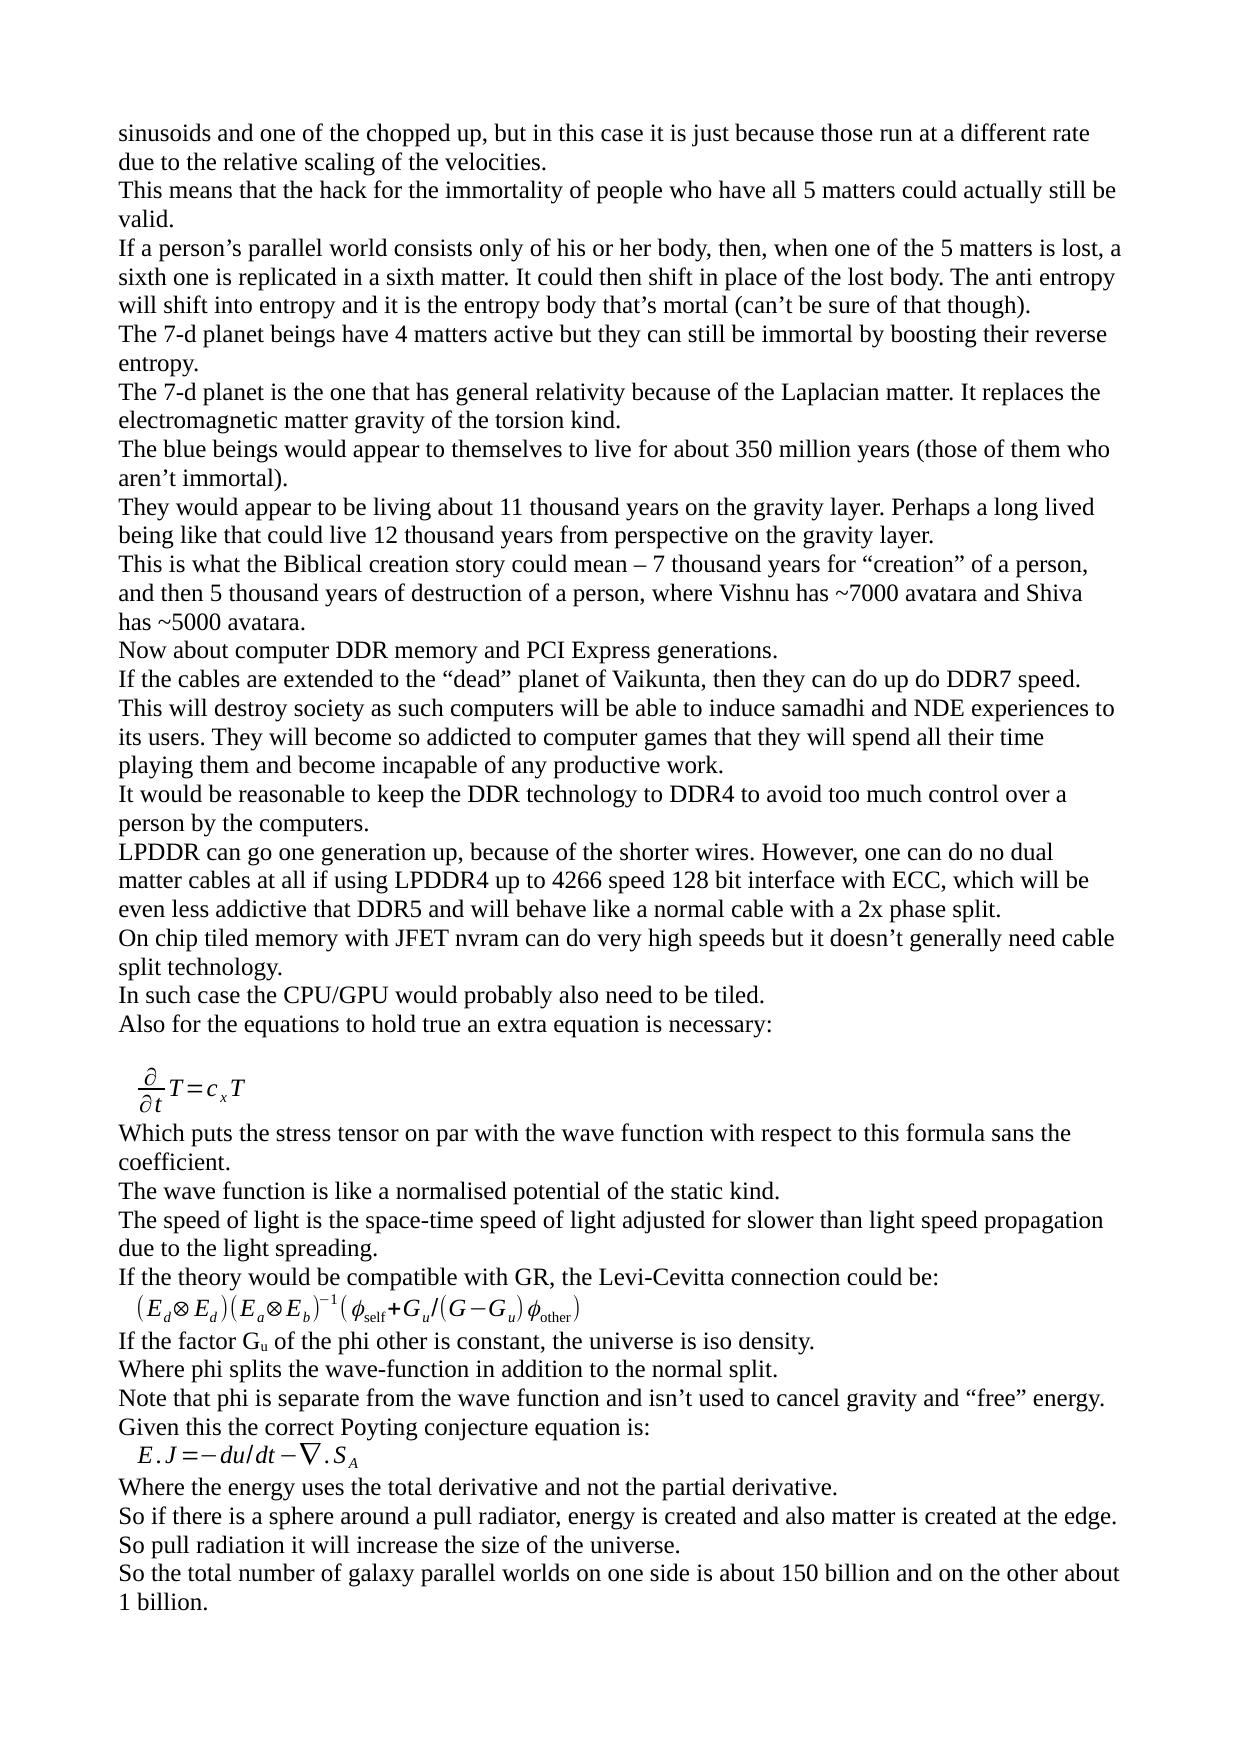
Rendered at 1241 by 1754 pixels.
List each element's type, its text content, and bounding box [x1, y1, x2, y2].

text This will destroy society as such computers will be able to induce samadhi and NDE experiences to its users. They will become so addicted to computer games that they will spend all their time playing them and become incapable of any productive work. [118, 693, 1122, 779]
text If the factor Gu of the phi other is constant, the universe is iso density. [118, 1326, 1122, 1354]
text So the total number of galaxy parallel worlds on one side is about 150 billion and on the other about 1 billion. [118, 1558, 1122, 1616]
text The wave function is like a normalised potential of the static kind. [118, 1176, 1122, 1205]
text The speed of light is the space-time speed of light adjusted for slower than light speed propagation due to the light spreading. [118, 1205, 1122, 1262]
text Given this the correct Poyting conjecture equation is: [118, 1412, 1122, 1441]
text Also for the equations to hold true an extra equation is necessary: [118, 1009, 1122, 1038]
text In such case the CPU/GPU would probably also need to be tiled. [118, 981, 1122, 1009]
text Which puts the stress tensor on par with the wave function with respect to this formula sans the coefficient. [118, 1118, 1122, 1176]
text This is what the Biblical creation story could mean – 7 thousand years for “creation” of a person, and then 5 thousand years of destruction of a person, where Vishnu has ~7000 avatara and Shiva has ~5000 avatara. [118, 549, 1122, 636]
text If the theory would be compatible with GR, the Levi-Cevitta connection could be: [118, 1262, 1122, 1291]
text It would be reasonable to keep the DDR technology to DDR4 to avoid too much control over a person by the computers. [118, 779, 1122, 837]
text Now about computer DDR memory and PCI Express generations. [118, 636, 1122, 664]
text On chip tiled memory with JFET nvram can do very high speeds but it doesn’t generally need cable split technology. [118, 923, 1122, 981]
text If the cables are extended to the “dead” planet of Vaikunta, then they can do up do DDR7 speed. [118, 664, 1122, 693]
text This means that the hack for the immortality of people who have all 5 matters could actually still be valid. [118, 176, 1122, 233]
text Where phi splits the wave-function in addition to the normal split. [118, 1354, 1122, 1383]
text LPDDR can go one generation up, because of the shorter wires. However, one can do no dual matter cables at all if using LPDDR4 up to 4266 speed 128 bit interface with ECC, which will be even less addictive that DDR5 and will behave like a normal cable with a 2x phase split. [118, 837, 1122, 923]
text sinusoids and one of the chopped up, but in this case it is just because those run at a different rate due to the relative scaling of the velocities. [118, 118, 1122, 176]
text The blue beings would appear to themselves to live for about 350 million years (those of them who aren’t immortal). [118, 434, 1122, 492]
text They would appear to be living about 11 thousand years on the gravity layer. Perhaps a long lived being like that could live 12 thousand years from perspective on the gravity layer. [118, 492, 1122, 549]
text If a person’s parallel world consists only of his or her body, then, when one of the 5 matters is lost, a sixth one is replicated in a sixth matter. It could then shift in place of the lost body. The anti entropy will shift into entropy and it is the entropy body that’s mortal (can’t be sure of that though). [118, 233, 1122, 319]
text So if there is a sphere around a pull radiator, energy is created and also matter is created at the edge. [118, 1501, 1122, 1530]
text Where the energy uses the total derivative and not the partial derivative. [118, 1472, 1122, 1501]
text Note that phi is separate from the wave function and isn’t used to cancel gravity and “free” energy. [118, 1383, 1122, 1412]
text So pull radiation it will increase the size of the universe. [118, 1530, 1122, 1558]
text The 7-d planet is the one that has general relativity because of the Laplacian matter. It replaces the electromagnetic matter gravity of the torsion kind. [118, 377, 1122, 434]
text The 7-d planet beings have 4 matters active but they can still be immortal by boosting their reverse entropy. [118, 319, 1122, 377]
